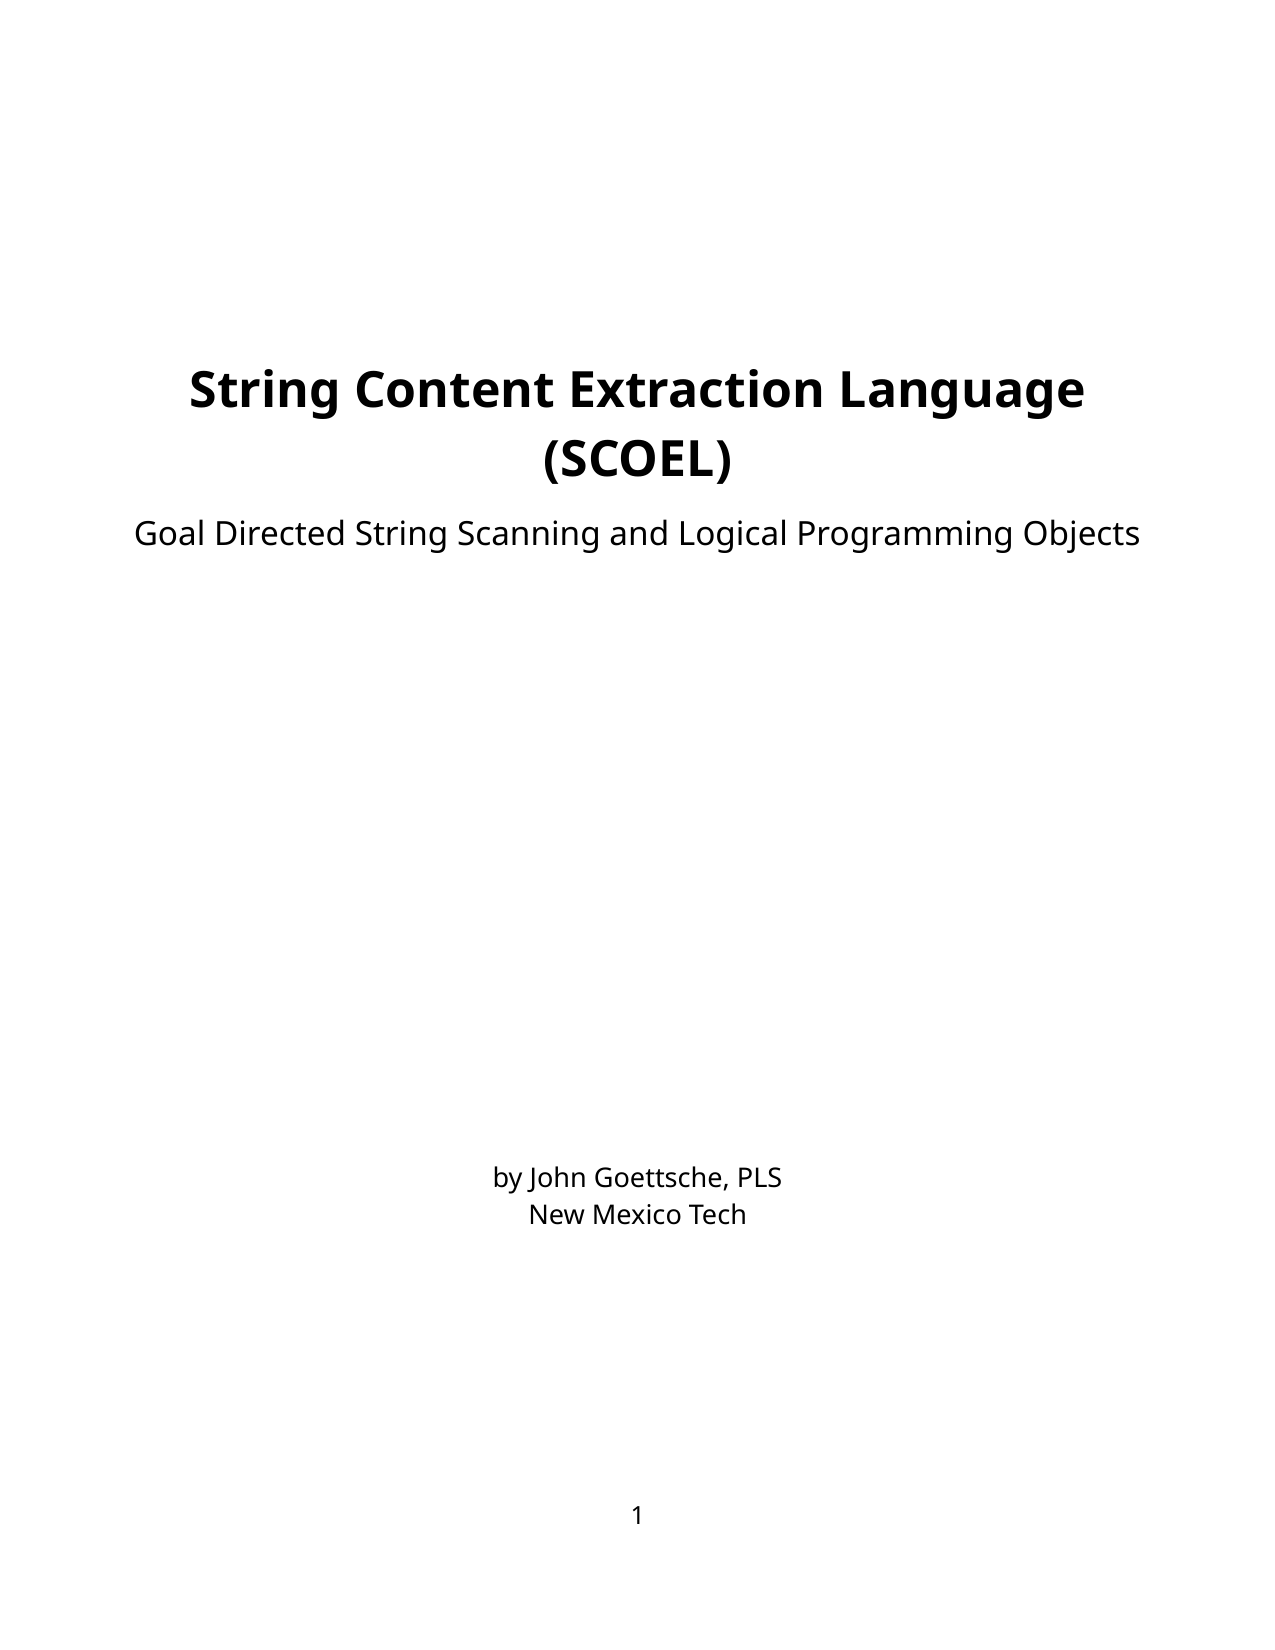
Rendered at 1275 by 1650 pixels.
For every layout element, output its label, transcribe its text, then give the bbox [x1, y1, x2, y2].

text New Mexico Tech [118, 1195, 1157, 1232]
title String Content Extraction Language (SCOEL) [118, 354, 1157, 491]
subtitle Goal Directed String Scanning and Logical Programming Objects [118, 509, 1157, 555]
text by John Goettsche, PLS [118, 1158, 1157, 1195]
